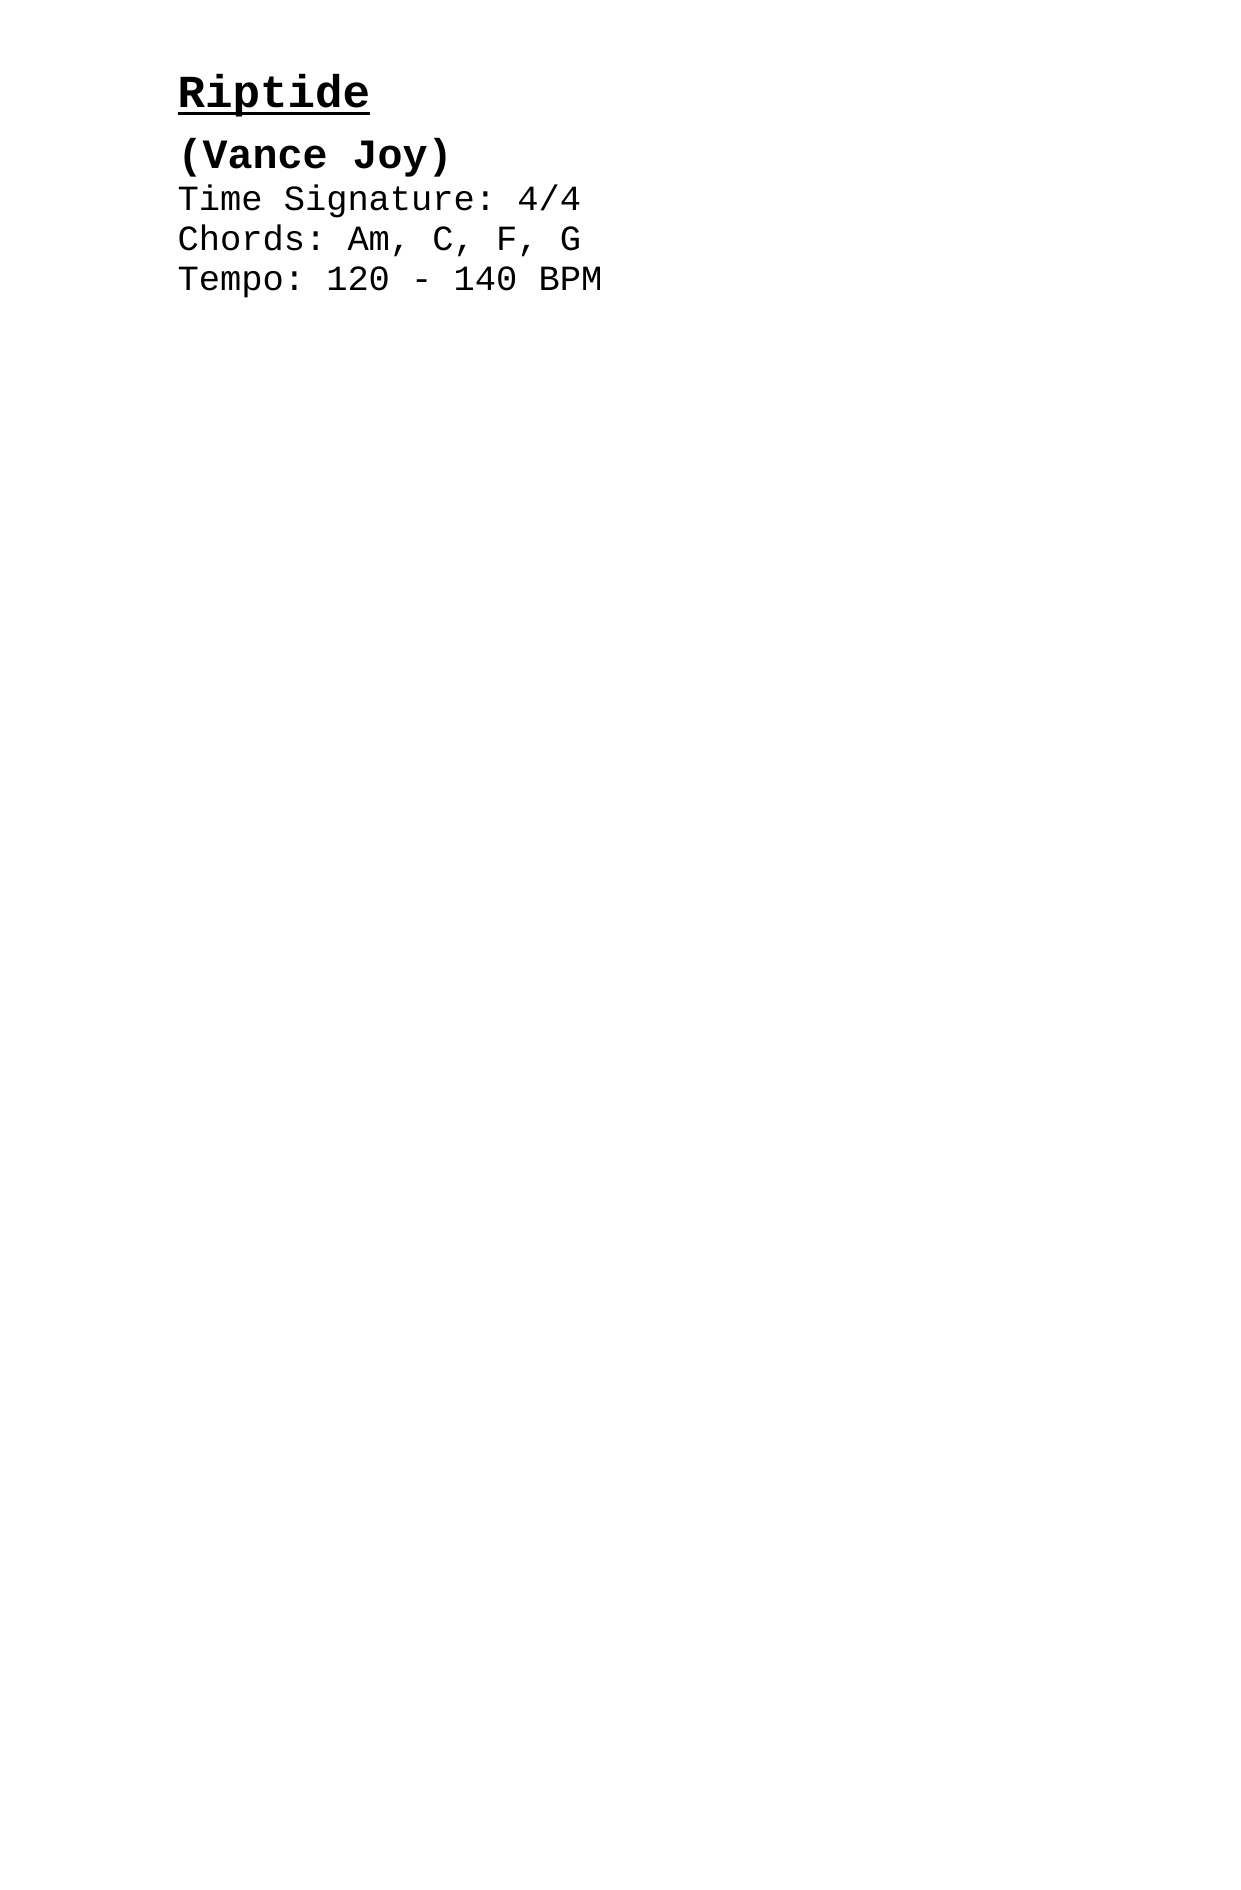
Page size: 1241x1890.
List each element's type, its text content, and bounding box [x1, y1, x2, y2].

text Time Signature: 4/4 [177, 181, 1196, 221]
subtitle (Vance Joy) [177, 134, 1196, 181]
text Tempo: 120 - 140 BPM [177, 261, 1196, 301]
subtitle Riptide [177, 69, 1196, 121]
text Chords: Am, C, F, G [177, 221, 1196, 261]
